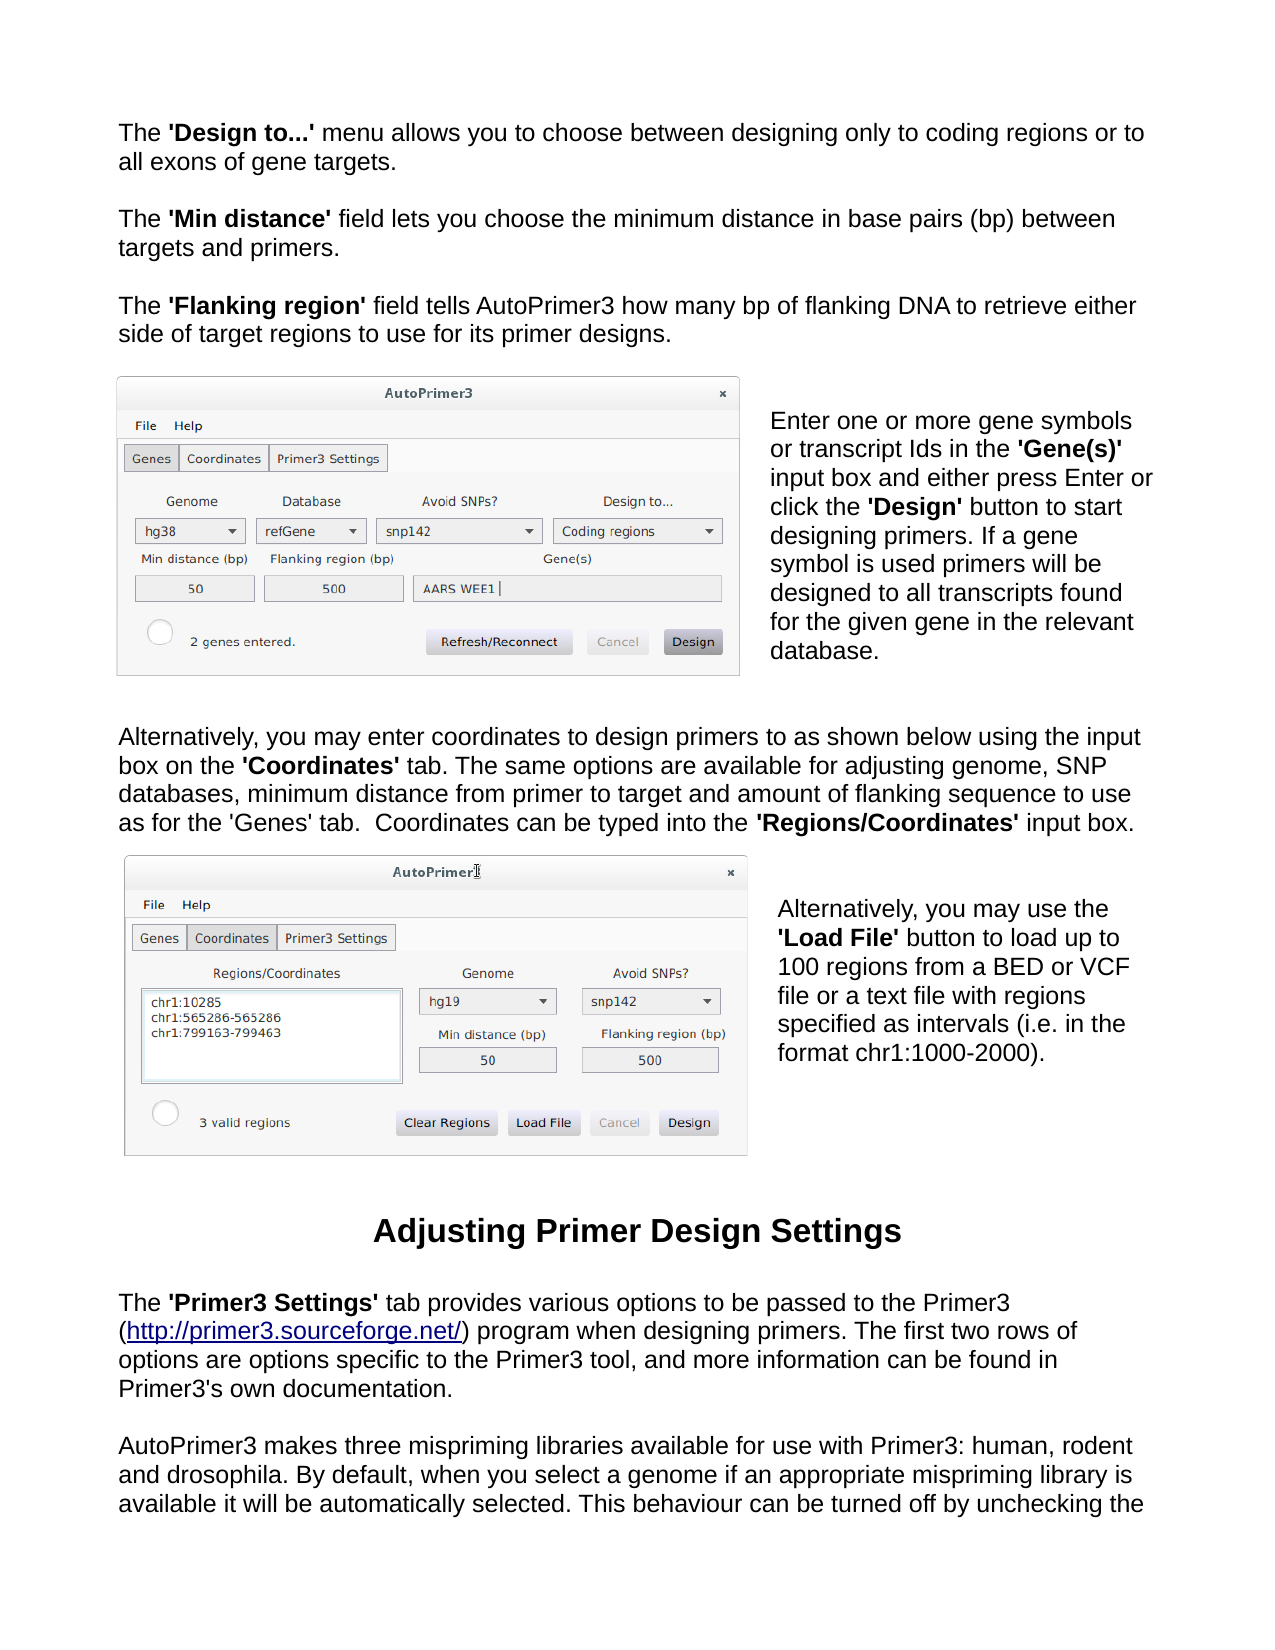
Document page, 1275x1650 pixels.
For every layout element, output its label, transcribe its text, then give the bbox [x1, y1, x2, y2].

text AutoPrimer3 makes three mispriming libraries available for use with Primer3: human, rodent and drosophila. By default, when you select a genome if an appropriate mispriming library is available it will be automatically selected. This behaviour can be turned off by unchecking the [118, 1431, 1157, 1517]
text Alternatively, you may enter coordinates to design primers to as shown below using the input box on the 'Coordinates' tab. The same options are available for adjusting genome, SNP databases, minimum distance from primer to target and amount of flanking sequence to use as for the 'Genes' tab. Coordinates can be typed into the 'Regions/Coordinates' input box. [118, 722, 1157, 837]
text The 'Design to...' menu allows you to choose between designing only to coding regions or to all exons of gene targets. [118, 118, 1157, 176]
picture [116, 376, 740, 676]
text The 'Primer3 Settings' tab provides various options to be passed to the Primer3 (http://primer3.sourceforge.net/) program when designing primers. The first two rows of options are options specific to the Primer3 tool, and more information can be found in Primer3's own documentation. [118, 1287, 1157, 1402]
text The 'Min distance' field lets you choose the minimum distance in base pairs (bp) between targets and primers. [118, 204, 1157, 262]
text Alternatively, you may use the 'Load File' button to load up to 100 regions from a BED or VCF file or a text file with regions specified as intervals (i.e. in the format chr1:1000-2000). [748, 894, 1157, 1067]
text The 'Flanking region' field tells AutoPrimer3 how many bp of flanking DNA to retrieve either side of target regions to use for its primer designs. [118, 291, 1157, 348]
text Adjusting Primer Design Settings [118, 1211, 1157, 1249]
text Enter one or more gene symbols or transcript Ids in the 'Gene(s)' input box and either press Enter or click the 'Design' button to start designing primers. If a gene symbol is used primers will be designed to all transcripts found for the given gene in the relevant database. [740, 406, 1157, 664]
picture [124, 855, 748, 1156]
